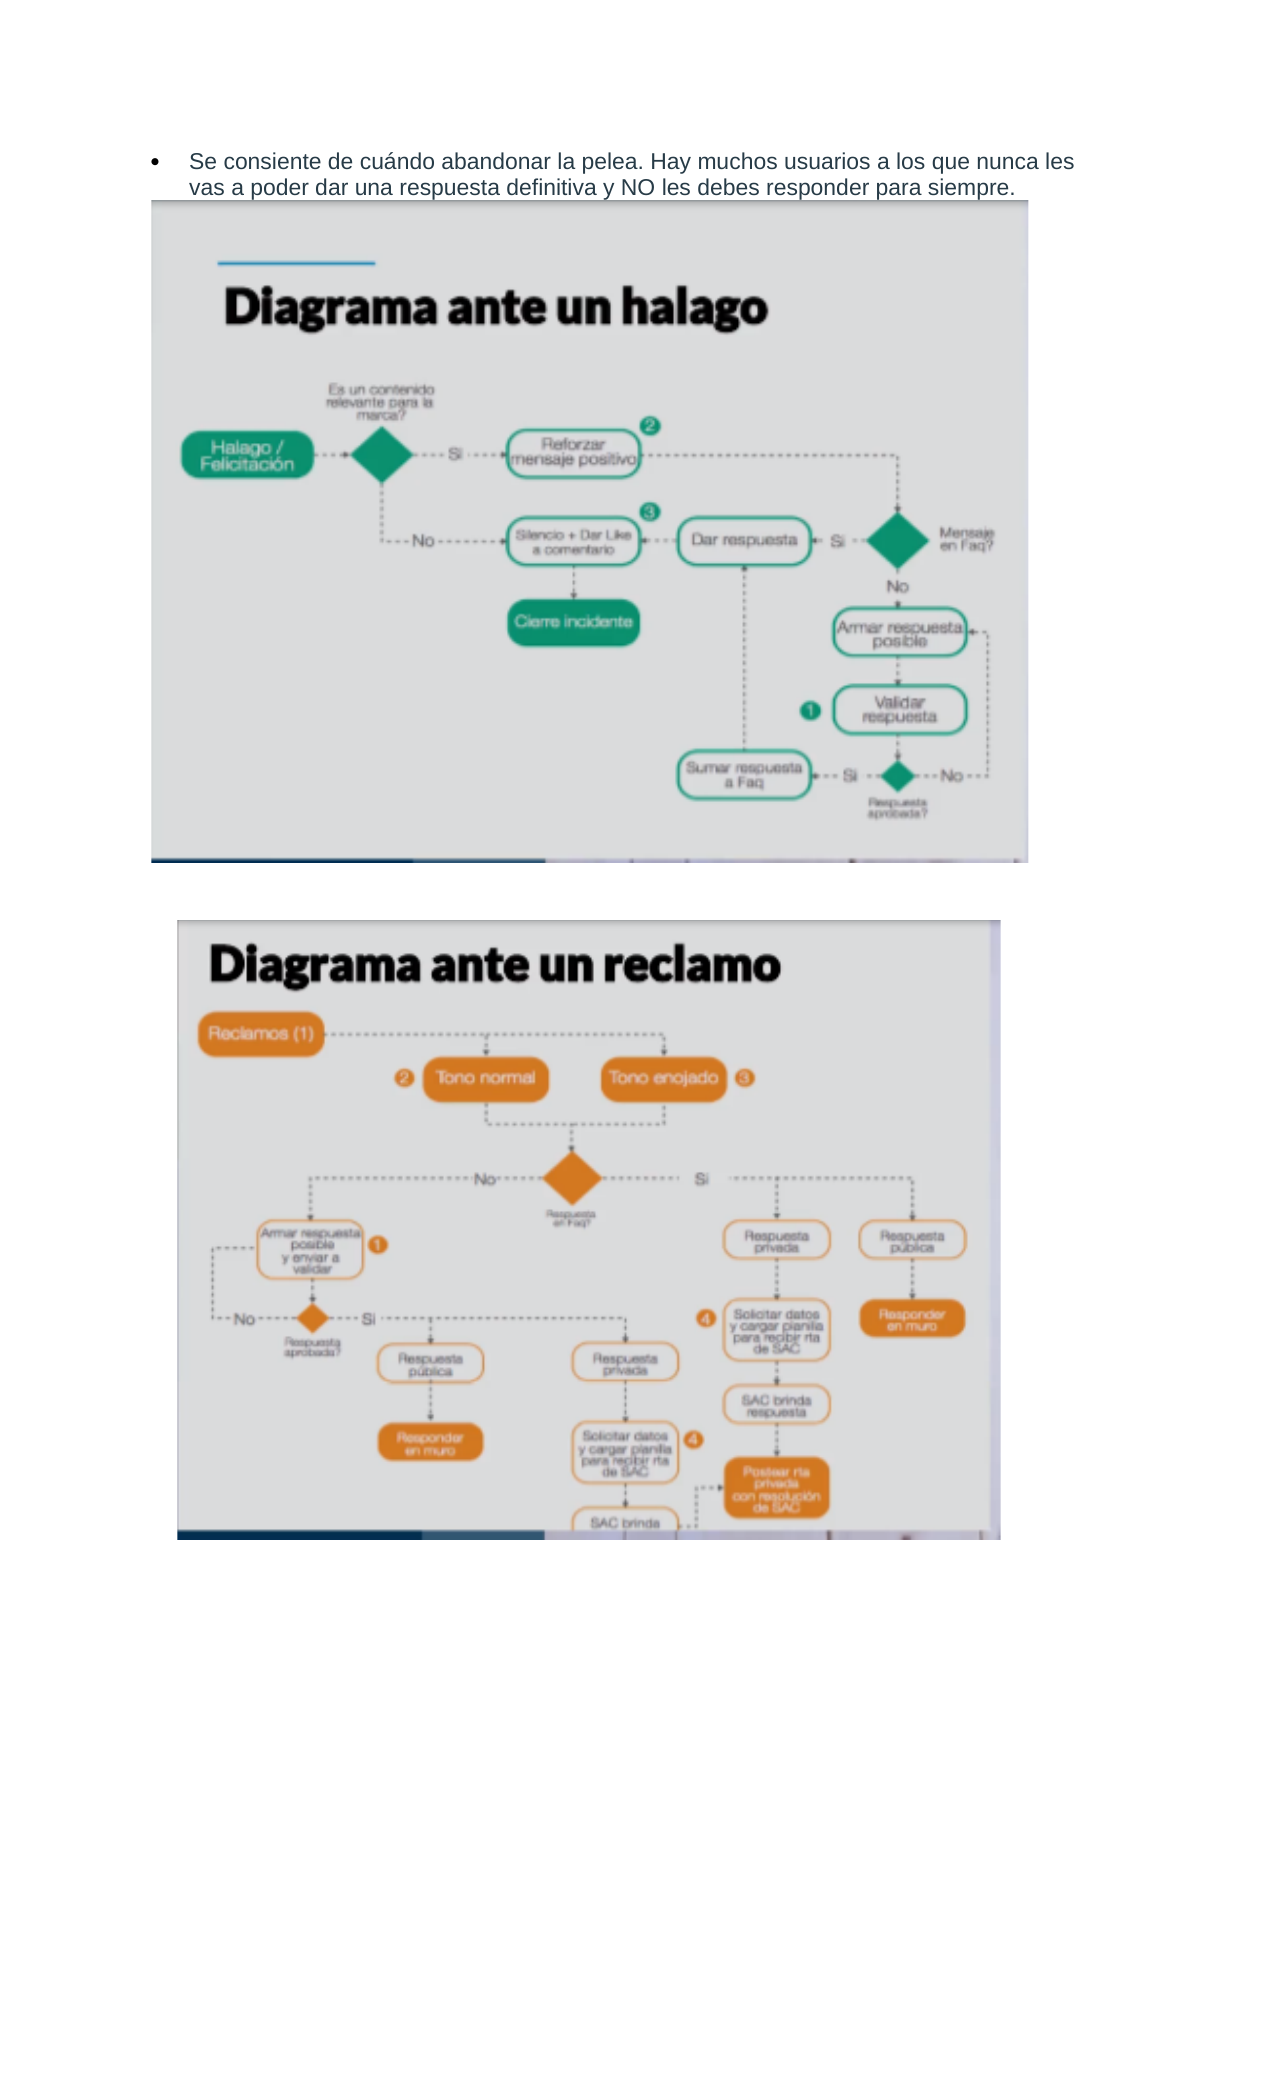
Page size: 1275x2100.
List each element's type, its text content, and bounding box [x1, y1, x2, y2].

picture [177, 920, 1001, 1540]
picture [151, 200, 1029, 863]
list Se consiente de cuándo abandonar la pelea. Hay muchos usuarios a los que nunca les vas a poder dar una respuesta definitiva y NO les debes responder para siempre. [151, 148, 1086, 200]
